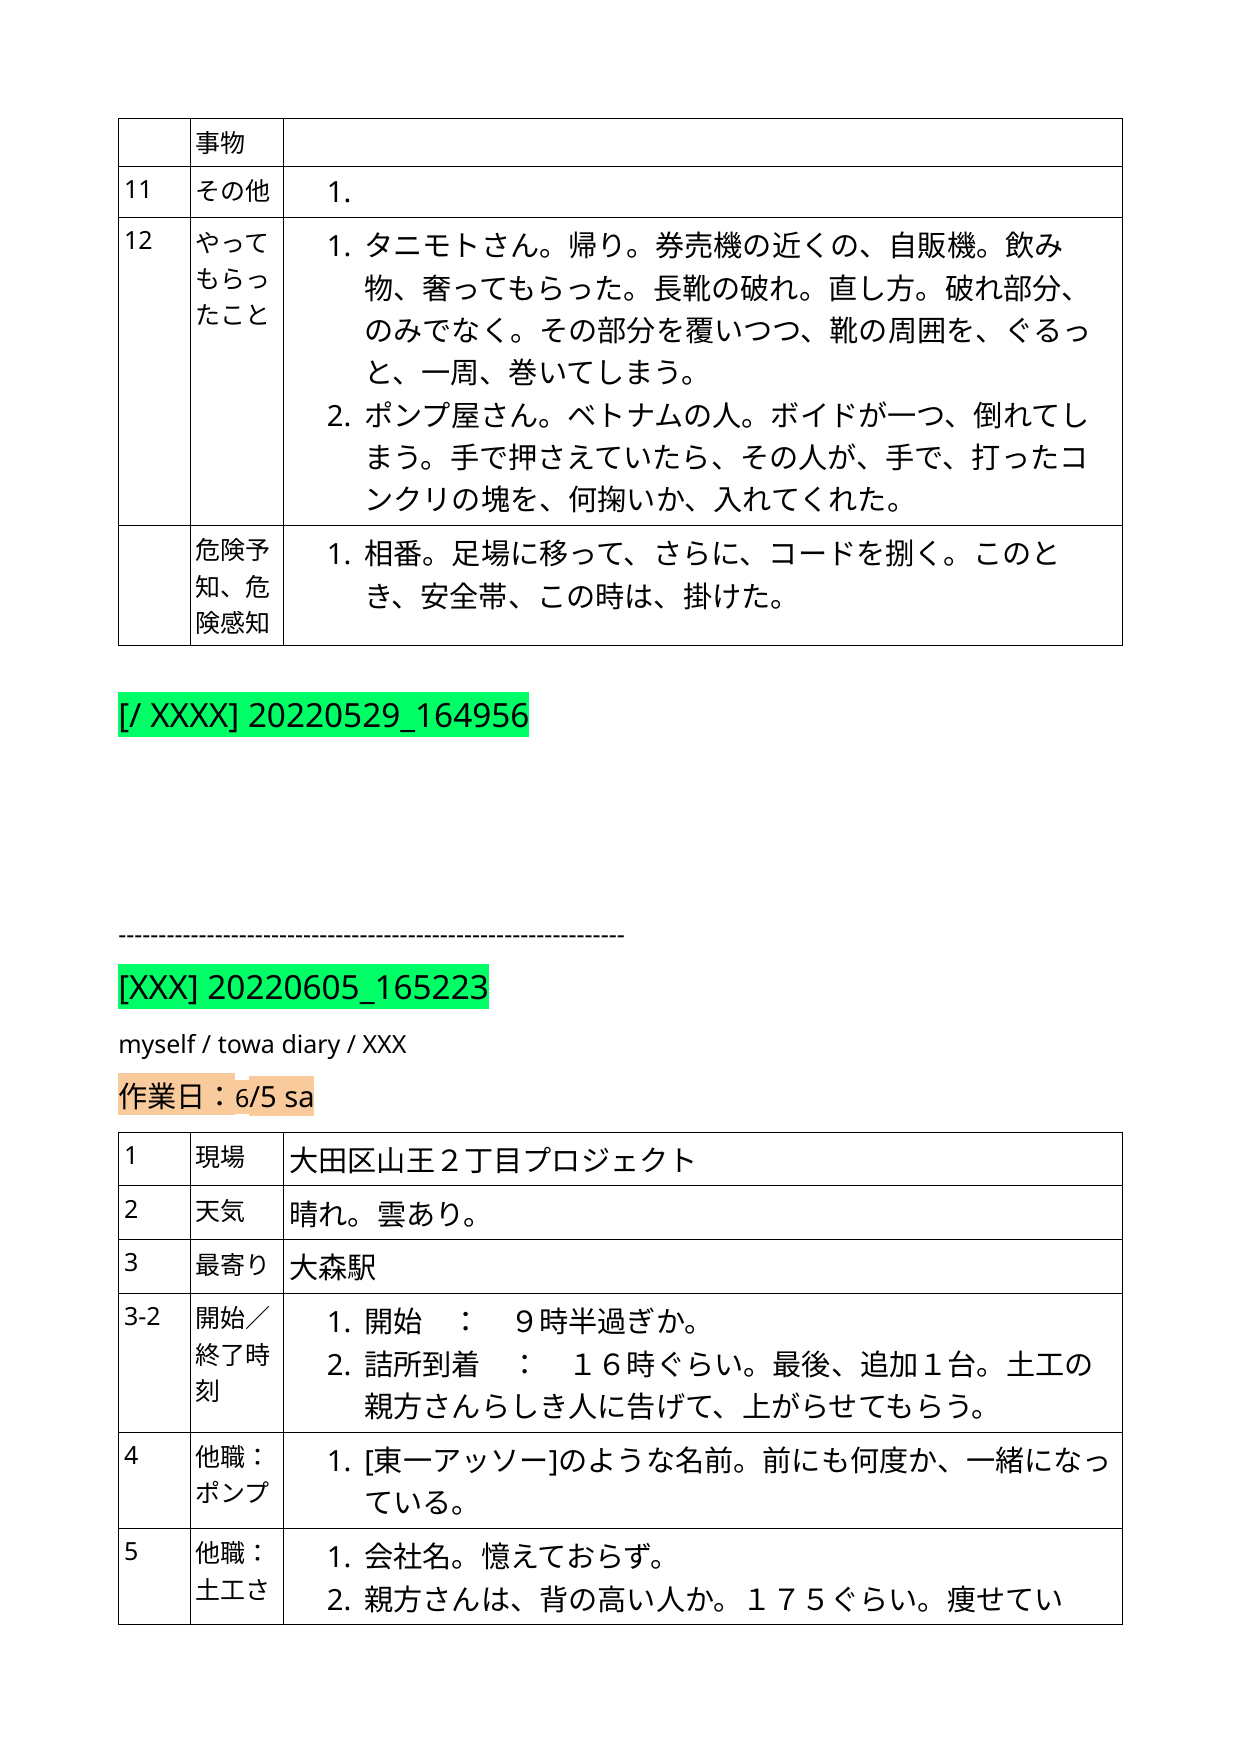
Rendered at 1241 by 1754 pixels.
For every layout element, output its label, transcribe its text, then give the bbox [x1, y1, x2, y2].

table_cell [東一アッソー]のような名前。前にも何度か、一緒になっている。 [284, 1433, 1122, 1528]
table_header 1 [119, 1133, 190, 1185]
table_cell 最寄り [191, 1240, 283, 1293]
table_cell 4 [119, 1433, 190, 1528]
table_header 現場 [191, 1133, 283, 1185]
text myself / towa diary / XXX [118, 1027, 1122, 1061]
table_cell 事物 [191, 119, 283, 166]
table_cell やってもらったこと [191, 218, 283, 525]
table_cell 他職：土工さ [191, 1529, 283, 1624]
text [XXX] 20220605_165223 [118, 964, 1122, 1009]
table_cell タニモトさん。帰り。券売機の近くの、自販機。飲み物、奢ってもらった。長靴の破れ。直し方。破れ部分、のみでなく。その部分を覆いつつ、靴の周囲を、ぐるっと、一周、巻いてしまう。 ポンプ屋さん。ベトナムの人。ボイドが一つ、倒れてしまう。手で押さえていたら、その人が、手で、打ったコンクリの塊を、何掬いか、入れてくれた。 [284, 218, 1122, 525]
table_cell [119, 119, 190, 166]
table_header 大田区山王２丁目プロジェクト [284, 1133, 1122, 1185]
table_cell [119, 526, 190, 645]
table_cell その他 [191, 167, 283, 217]
table_cell [284, 167, 1122, 217]
table_cell 危険予知、危険感知 [191, 526, 283, 645]
table_cell 天気 [191, 1186, 283, 1239]
table_cell 会社名。憶えておらず。 親方さんは、背の高い人か。１７５ぐらい。痩せてい [284, 1529, 1122, 1624]
text --------------------------------------------------------------- [118, 917, 1122, 951]
table_cell 5 [119, 1529, 190, 1624]
table_cell 他職：ポンプ [191, 1433, 283, 1528]
table_cell 晴れ。雲あり。 [284, 1186, 1122, 1239]
table_cell 開始 ： ９時半過ぎか。 詰所到着 ： １６時ぐらい。最後、追加１台。土工の親方さんらしき人に告げて、上がらせてもらう。 [284, 1294, 1122, 1432]
table_cell 大森駅 [284, 1240, 1122, 1293]
table_cell 12 [119, 218, 190, 525]
table_cell 開始／終了時刻 [191, 1294, 283, 1432]
table_cell 11 [119, 167, 190, 217]
table_cell 相番。足場に移って、さらに、コードを捌く。このとき、安全帯、この時は、掛けた。 [284, 526, 1122, 645]
table_cell 3-2 [119, 1294, 190, 1432]
table_cell 2 [119, 1186, 190, 1239]
table_cell [284, 119, 1122, 166]
text [/ XXXX] 20220529_164956 [118, 692, 1122, 737]
table_cell 3 [119, 1240, 190, 1293]
text 作業日：6/5 sa [118, 1073, 1122, 1116]
